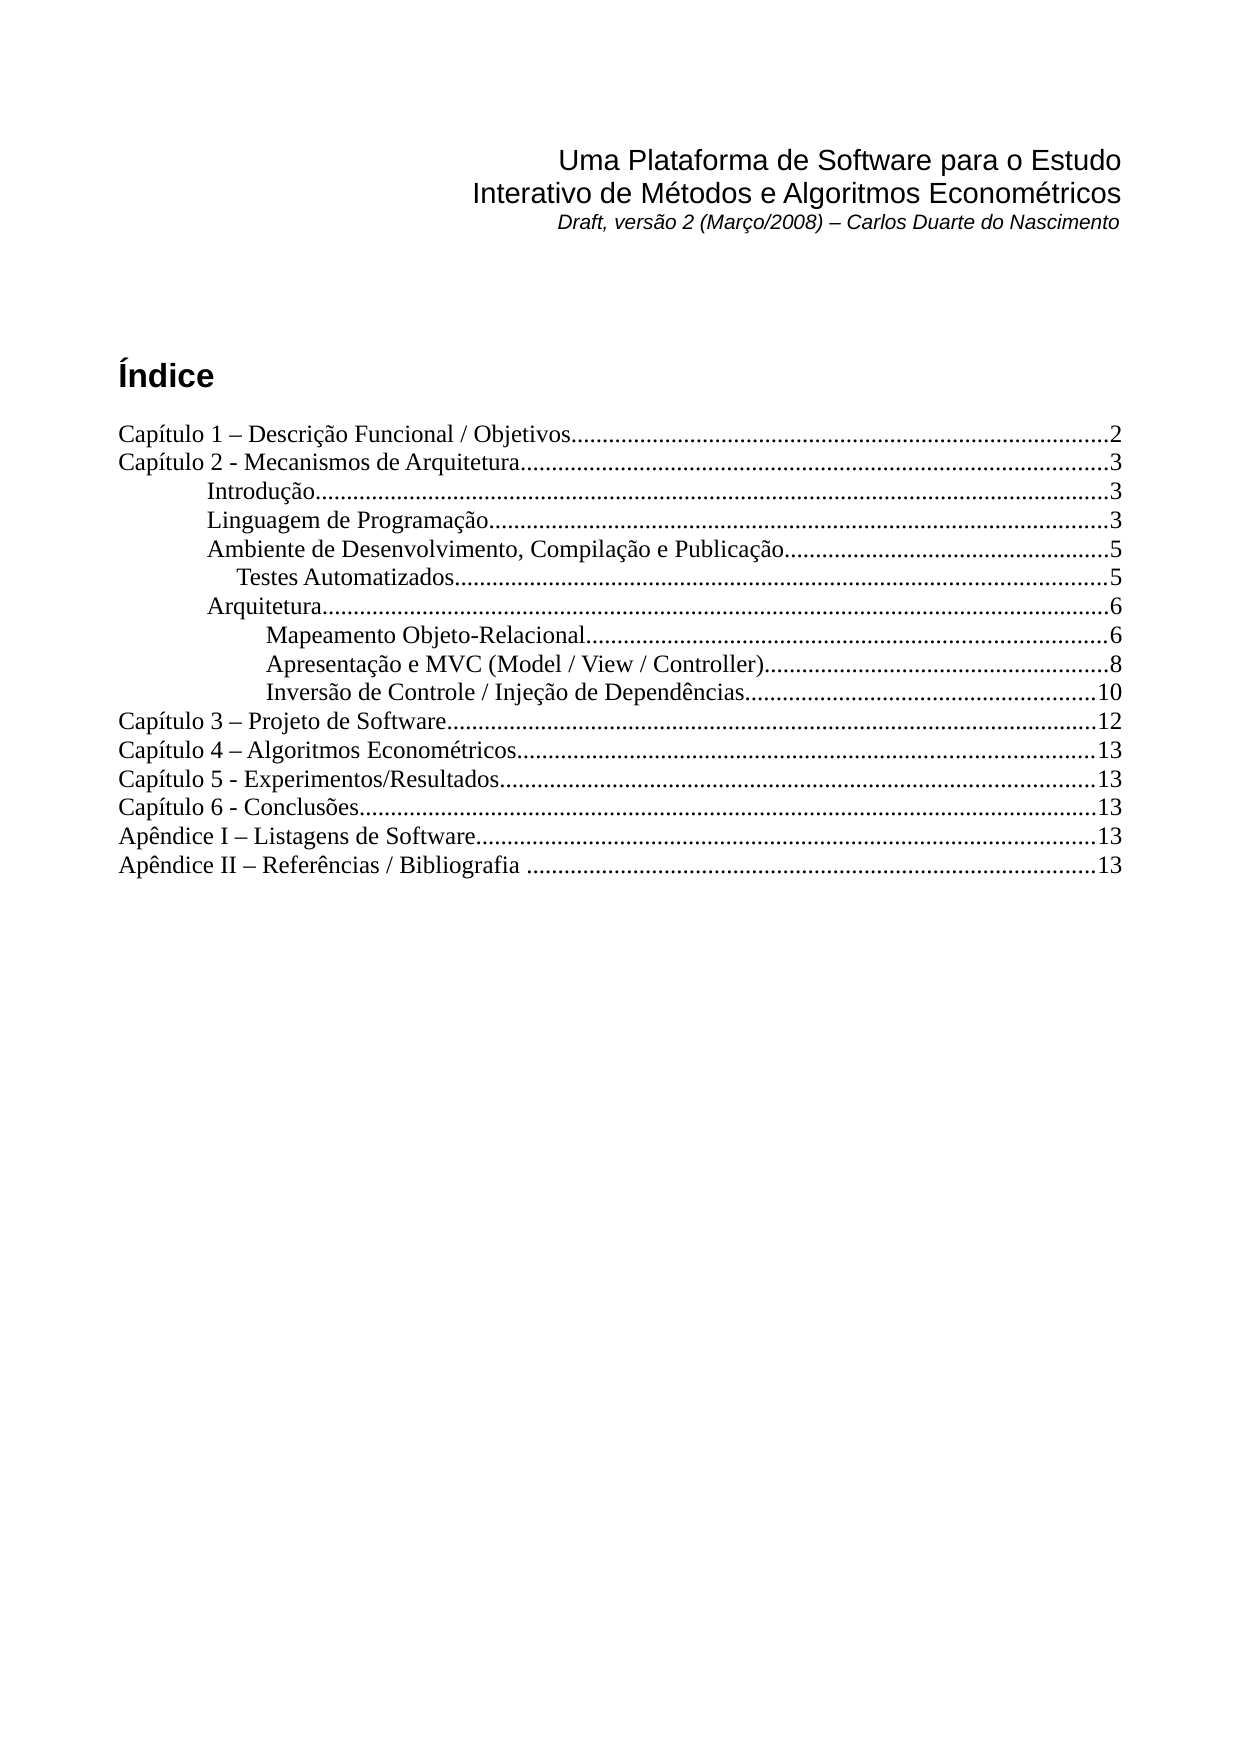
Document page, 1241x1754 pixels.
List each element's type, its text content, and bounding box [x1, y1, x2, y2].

text Arquitetura 6 [207, 591, 1122, 620]
text Apêndice II – Referências / Bibliografia 13 [118, 850, 1122, 879]
text Linguagem de Programação 3 [207, 505, 1122, 534]
text Capítulo 1 – Descrição Funcional / Objetivos 2 [118, 419, 1122, 447]
text Introdução 3 [207, 476, 1122, 505]
subtitle Uma Plataforma de Software para o Estudo Interativo de Métodos e Algoritmos Econométricos Draft, versão 2 (Março/2008) – Carlos Duarte do Nascimento [118, 143, 1122, 234]
text Mapeamento Objeto-Relacional 6 [266, 620, 1122, 649]
text Capítulo 3 – Projeto de Software 12 [118, 706, 1122, 735]
text Apresentação e MVC (Model / View / Controller) 8 [266, 649, 1122, 677]
text Ambiente de Desenvolvimento, Compilação e Publicação 5 [207, 534, 1122, 562]
text Capítulo 2 - Mecanismos de Arquitetura 3 [118, 447, 1122, 476]
text Capítulo 6 - Conclusões 13 [118, 792, 1122, 821]
text Capítulo 5 - Experimentos/Resultados 13 [118, 764, 1122, 792]
text Inversão de Controle / Injeção de Dependências 10 [266, 677, 1122, 706]
subtitle Índice [118, 356, 1122, 394]
text Apêndice I – Listagens de Software 13 [118, 821, 1122, 850]
text Testes Automatizados 5 [236, 562, 1122, 591]
text Capítulo 4 – Algoritmos Econométricos 13 [118, 735, 1122, 764]
